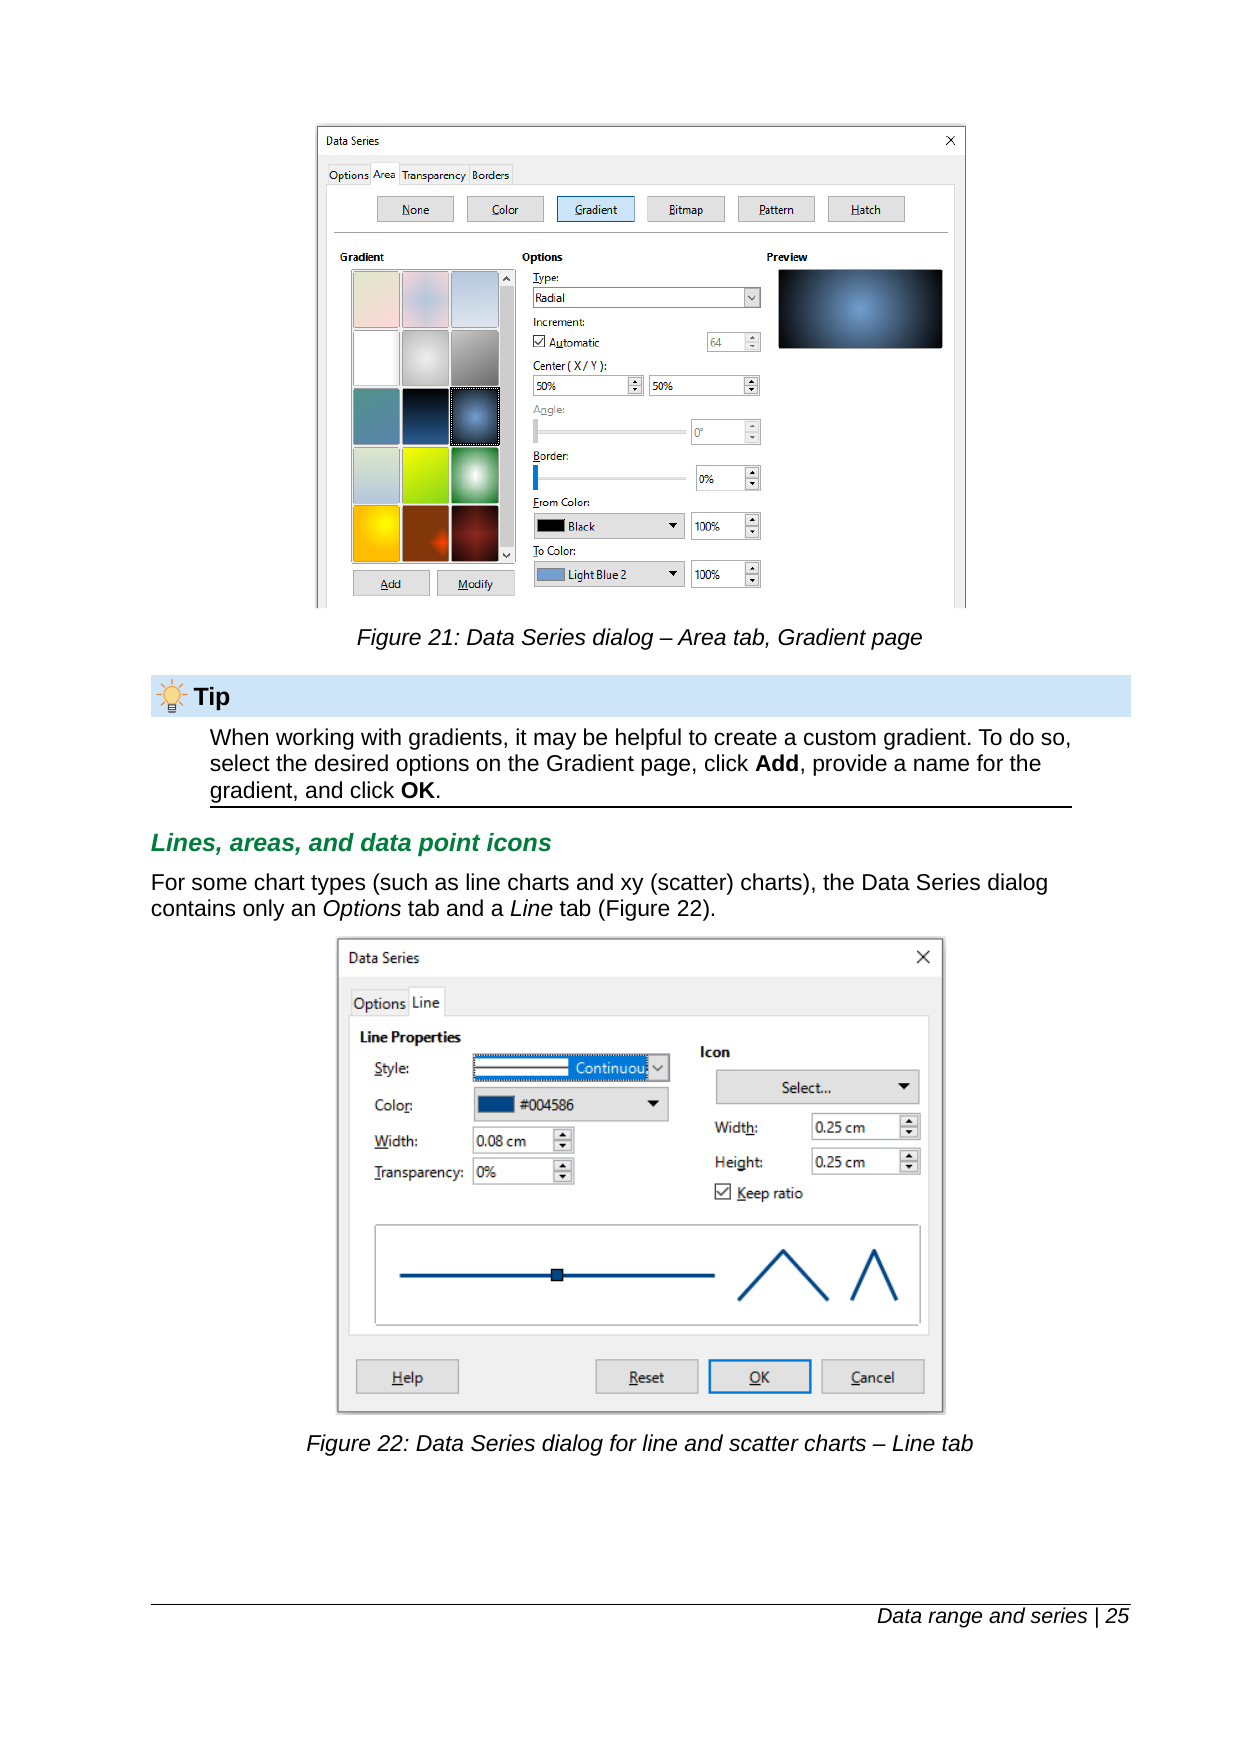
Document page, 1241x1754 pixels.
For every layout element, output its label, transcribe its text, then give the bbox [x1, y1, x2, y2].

text When working with gradients, it may be helpful to create a custom gradient. To do so, select the desired options on the Gradient page, click Add, provide a name for the gradient, and click OK. [209, 724, 1072, 808]
subtitle Tip [193, 675, 1131, 717]
text Figure 22: Data Series dialog for line and scatter charts – Line tab [306, 1430, 976, 1456]
picture [315, 123, 967, 609]
text For some chart types (such as line charts and xy (scatter) charts), the Data Series dialog contains only an Options tab and a Line tab (Figure 22). [151, 869, 1131, 921]
picture [335, 936, 947, 1415]
subtitle Lines, areas, and data point icons [151, 827, 1131, 856]
text Figure 21: Data Series dialog – Area tab, Gradient page [312, 624, 969, 650]
